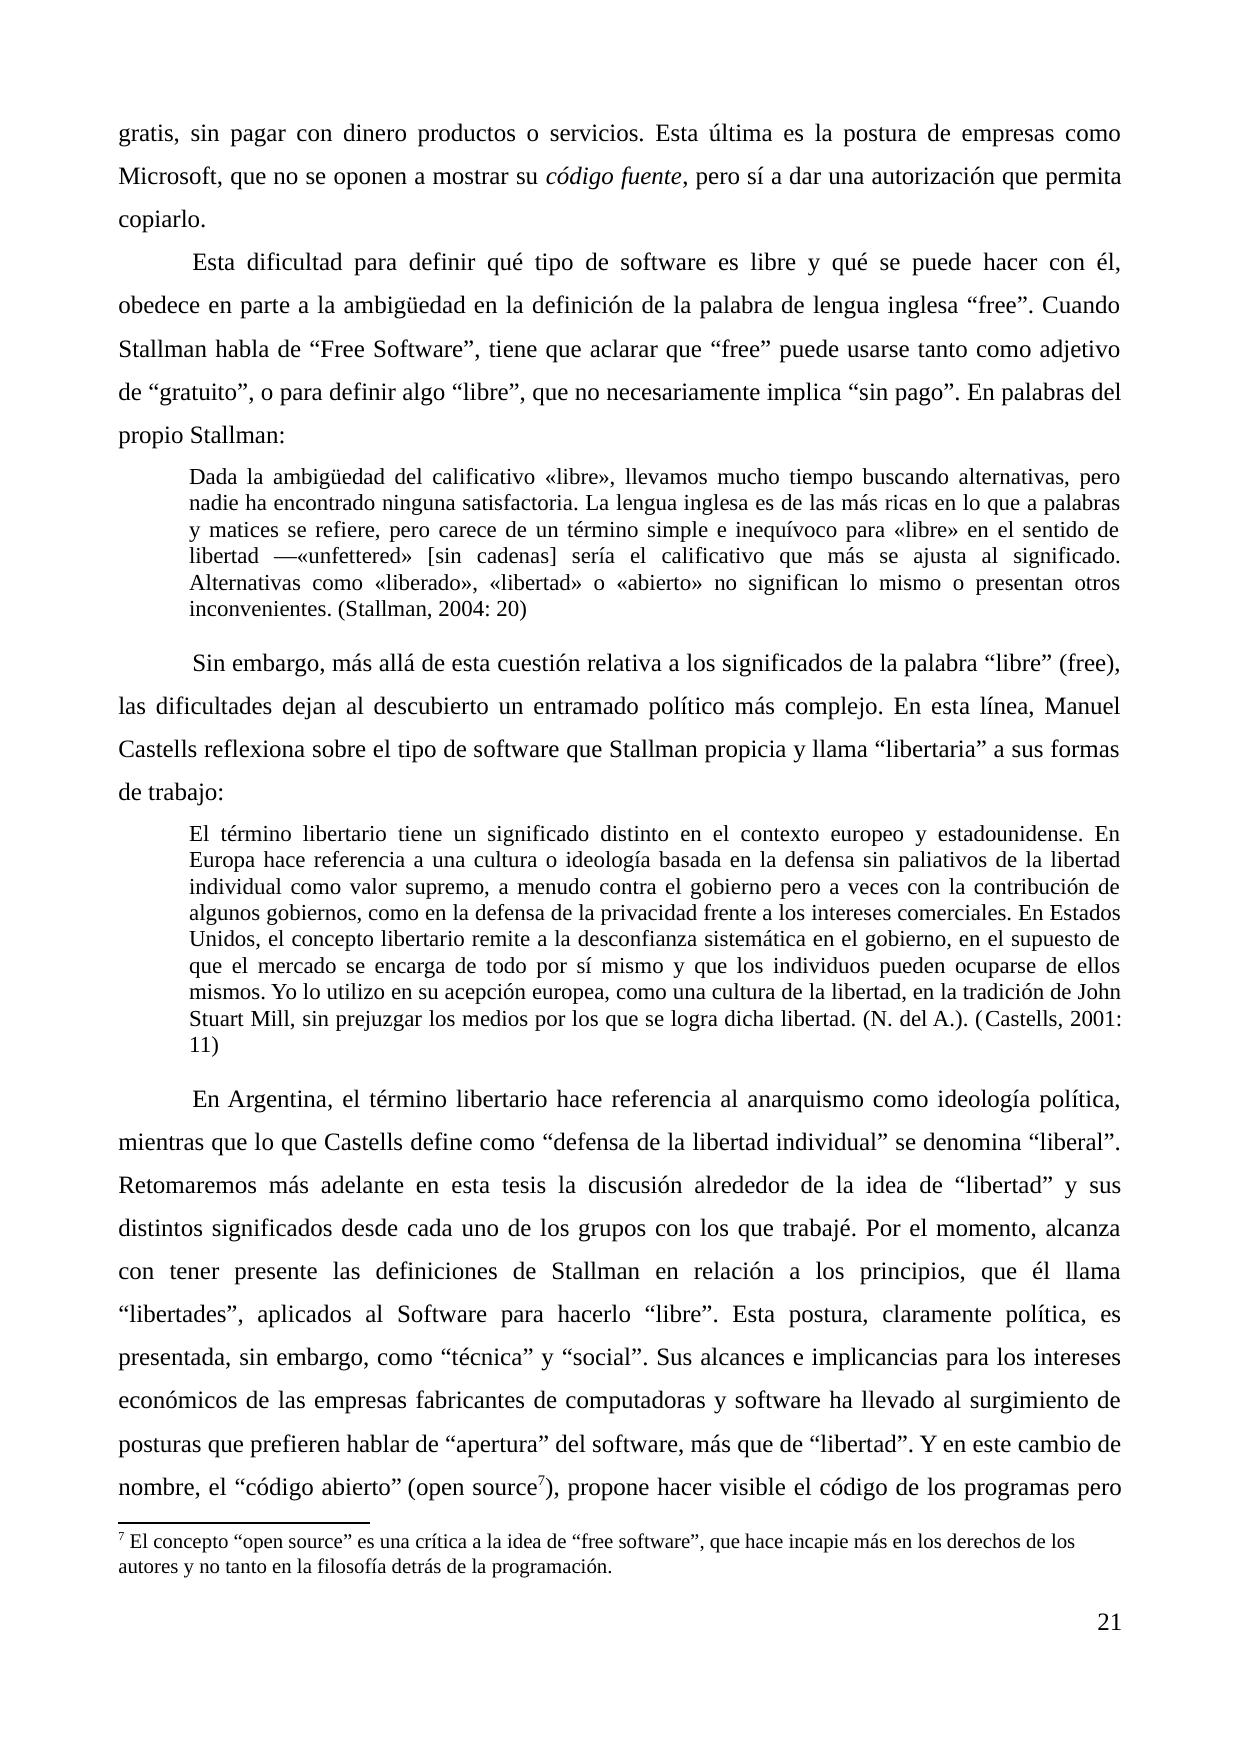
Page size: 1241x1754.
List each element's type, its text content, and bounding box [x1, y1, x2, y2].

text Esta dificultad para definir qué tipo de software es libre y qué se puede hacer con él, obedece en parte a la ambigüedad en la definición de la palabra de lengua inglesa “free”. Cuando Stallman habla de “Free Software”, tiene que aclarar que “free” puede usarse tanto como adjetivo de “gratuito”, o para definir algo “libre”, que no necesariamente implica “sin pago”. En palabras del propio Stallman: [118, 247, 1122, 449]
text En Argentina, el término libertario hace referencia al anarquismo como ideología política, mientras que lo que Castells define como “defensa de la libertad individual” se denomina “liberal”. Retomaremos más adelante en esta tesis la discusión alrededor de la idea de “libertad” y sus distintos significados desde cada uno de los grupos con los que trabajé. Por el momento, alcanza con tener presente las definiciones de Stallman en relación a los principios, que él llama “libertades”, aplicados al Software para hacerlo “libre”. Esta postura, claramente política, es presentada, sin embargo, como “técnica” y “social”. Sus alcances e implicancias para los intereses económicos de las empresas fabricantes de computadoras y software ha llevado al surgimiento de posturas que prefieren hablar de “apertura” del software, más que de “libertad”. Y en este cambio de nombre, el “código abierto” (open source), propone hacer visible el código de los programas pero [118, 1084, 1122, 1501]
text gratis, sin pagar con dinero productos o servicios. Esta última es la postura de empresas como Microsoft, que no se oponen a mostrar su código fuente, pero sí a dar una autorización que permita copiarlo. [118, 118, 1122, 233]
text Dada la ambigüedad del calificativo «libre», llevamos mucho tiempo buscando alternativas, pero nadie ha encontrado ninguna satisfactoria. La lengua inglesa es de las más ricas en lo que a palabras y matices se refiere, pero carece de un término simple e inequívoco para «libre» en el sentido de libertad —«unfettered» [sin cadenas] sería el calificativo que más se ajusta al significado. Alternativas como «liberado», «libertad» o «abierto» no significan lo mismo o presentan otros inconvenientes. (Stallman, 2004: 20) [189, 463, 1122, 621]
text Sin embargo, más allá de esta cuestión relativa a los significados de la palabra “libre” (free), las dificultades dejan al descubierto un entramado político más complejo. En esta línea, Manuel Castells reflexiona sobre el tipo de software que Stallman propicia y llama “libertaria” a sus formas de trabajo: [118, 648, 1122, 806]
text El concepto “open source” es una crítica a la idea de “free software”, que hace incapie más en los derechos de los autores y no tanto en la filosofía detrás de la programación. [118, 1529, 1122, 1578]
text El término libertario tiene un significado distinto en el contexto europeo y estadounidense. En Europa hace referencia a una cultura o ideología basada en la defensa sin paliativos de la libertad individual como valor supremo, a menudo contra el gobierno pero a veces con la contribución de algunos gobiernos, como en la defensa de la privacidad frente a los intereses comerciales. En Estados Unidos, el concepto libertario remite a la desconfianza sistemática en el gobierno, en el supuesto de que el mercado se encarga de todo por sí mismo y que los individuos pueden ocuparse de ellos mismos. Yo lo utilizo en su acepción europea, como una cultura de la libertad, en la tradición de John Stuart Mill, sin prejuzgar los medios por los que se logra dicha libertad. (N. del A.). (Castells, 2001: 11) [189, 820, 1122, 1057]
